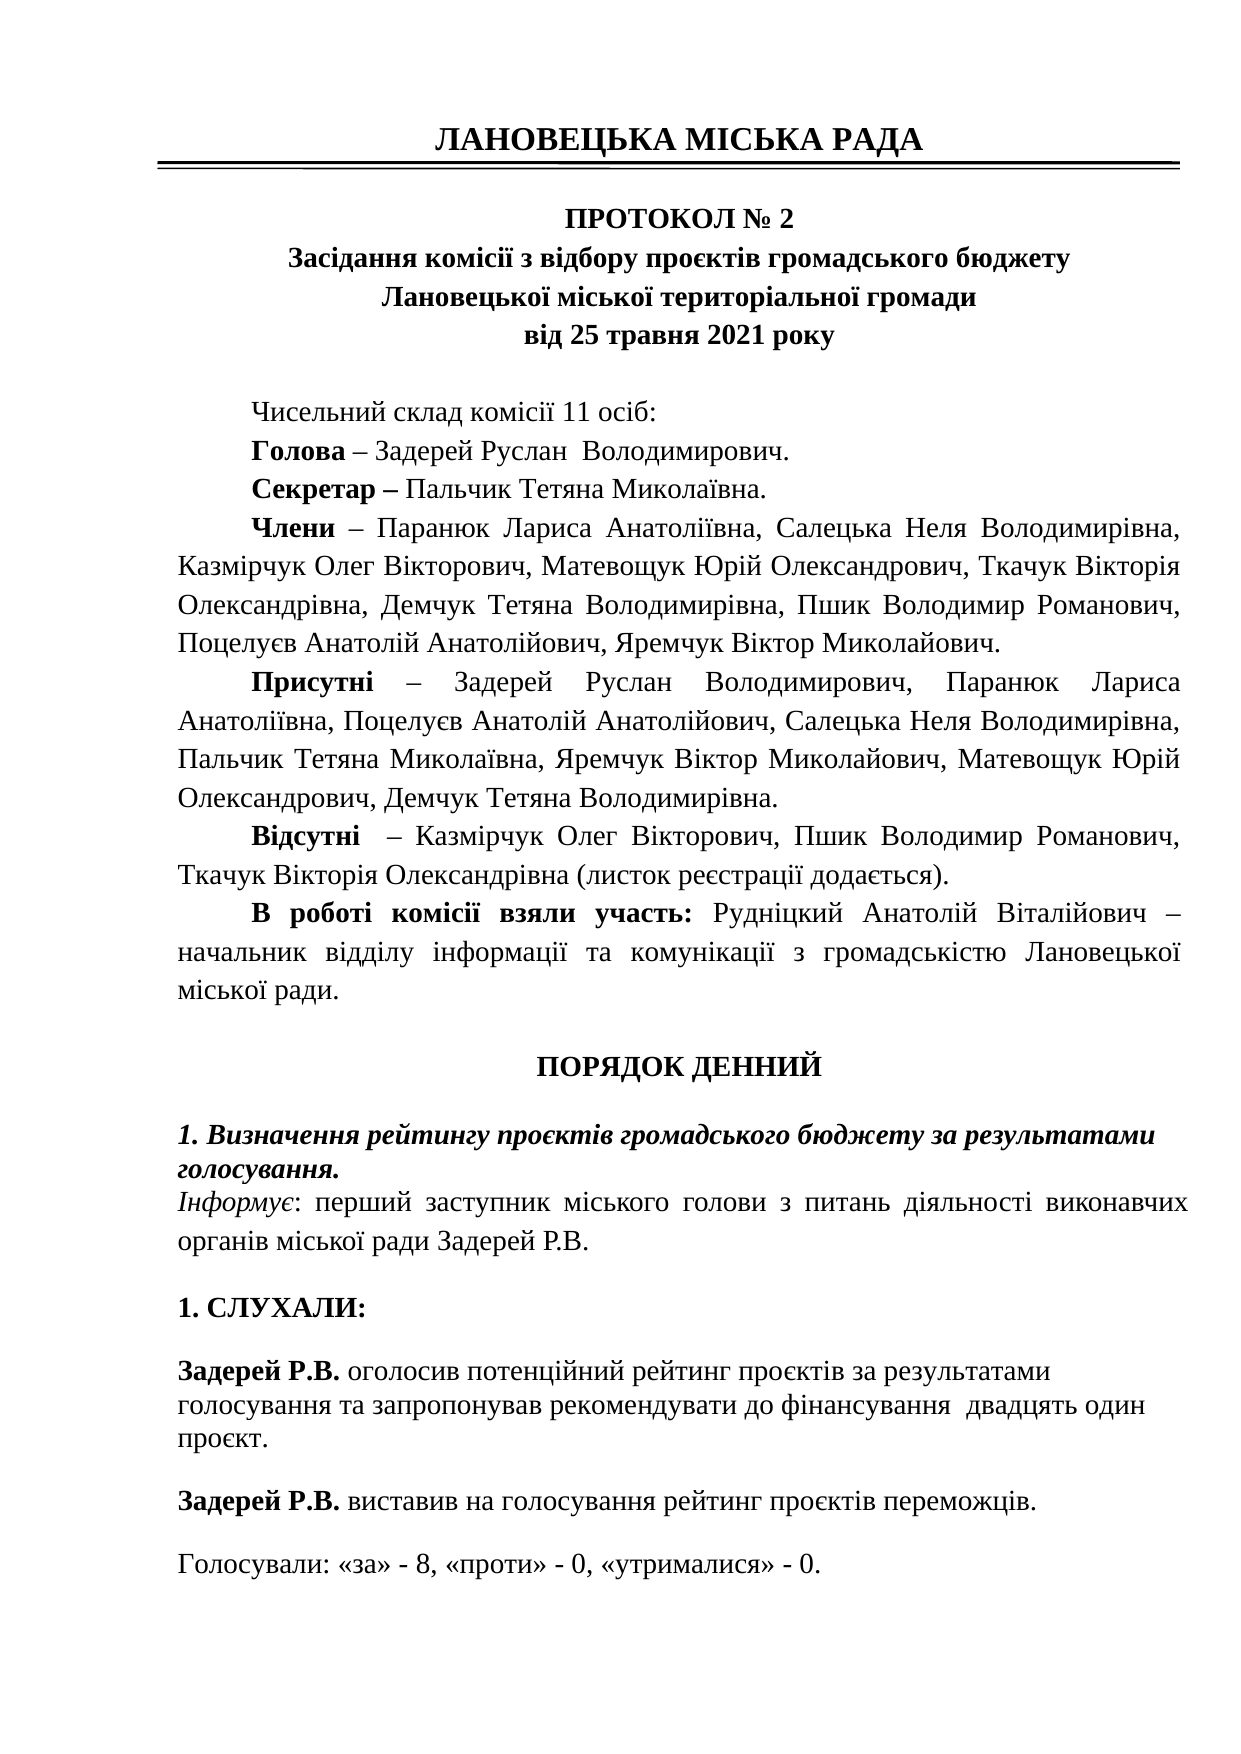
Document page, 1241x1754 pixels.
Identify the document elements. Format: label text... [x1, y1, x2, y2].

text Інформує: перший заступник міського голови з питань діяльності виконавчих органів міської ради Задерей Р.В. [177, 1184, 1190, 1256]
text Задерей Р.В. виставив на голосування рейтинг проєктів переможців. [177, 1483, 1181, 1517]
text 1. Визначення рейтингу проєктів громадського бюджету за результатами голосування. [177, 1117, 1181, 1184]
text Присутні – Задерей Руслан Володимирович, Паранюк Лариса Анатоліївна, Поцелуєв Анатолій Анатолійович, Салецька Неля Володимирівна, Пальчик Тетяна Миколаївна, Яремчук Віктор Миколайович, Матевощук Юрій Олександрович, Демчук Тетяна Володимирівна. [177, 664, 1181, 813]
text Секретар – Пальчик Тетяна Миколаївна. [177, 471, 1181, 505]
text Задерей Р.В. оголосив потенційний рейтинг проєктів за результатами голосування та запропонував рекомендувати до фінансування двадцять один проєкт. [177, 1353, 1181, 1454]
text Голова – Задерей Руслан Володимирович. [177, 433, 1181, 466]
text Лановецької міської територіальної громади [177, 279, 1181, 312]
text Члени – Паранюк Лариса Анатоліївна, Салецька Неля Володимирівна, Казмірчук Олег Вікторович, Матевощук Юрій Олександрович, Ткачук Вікторія Олександрівна, Демчук Тетяна Володимирівна, Пшик Володимир Романович, Поцелуєв Анатолій Анатолійович, Яремчук Віктор Миколайович. [177, 510, 1181, 659]
text В роботі комісії взяли участь: Рудніцкий Анатолій Віталійович – начальник відділу інформації та комунікації з громадськістю Лановецької міської ради. [177, 895, 1181, 1006]
text Чисельний склад комісії 11 осіб: [177, 394, 1181, 428]
text 1. СЛУХАЛИ: [177, 1291, 1181, 1324]
text ЛАНОВЕЦЬКА МІСЬКА РАДА [177, 119, 1181, 157]
text Голосували: «за» - 8, «проти» - 0, «утрималися» - 0. [177, 1546, 1181, 1579]
text ПОРЯДОК ДЕННИЙ [177, 1049, 1181, 1083]
text ПРОТОКОЛ № 2 [177, 202, 1181, 235]
text Засідання комісії з відбору проєктів громадського бюджету [177, 240, 1181, 274]
text від 25 травня 2021 року [177, 317, 1181, 351]
text Відсутні – Казмірчук Олег Вікторович, Пшик Володимир Романович, Ткачук Вікторія Олександрівна (листок реєстрації додається). [177, 818, 1181, 890]
